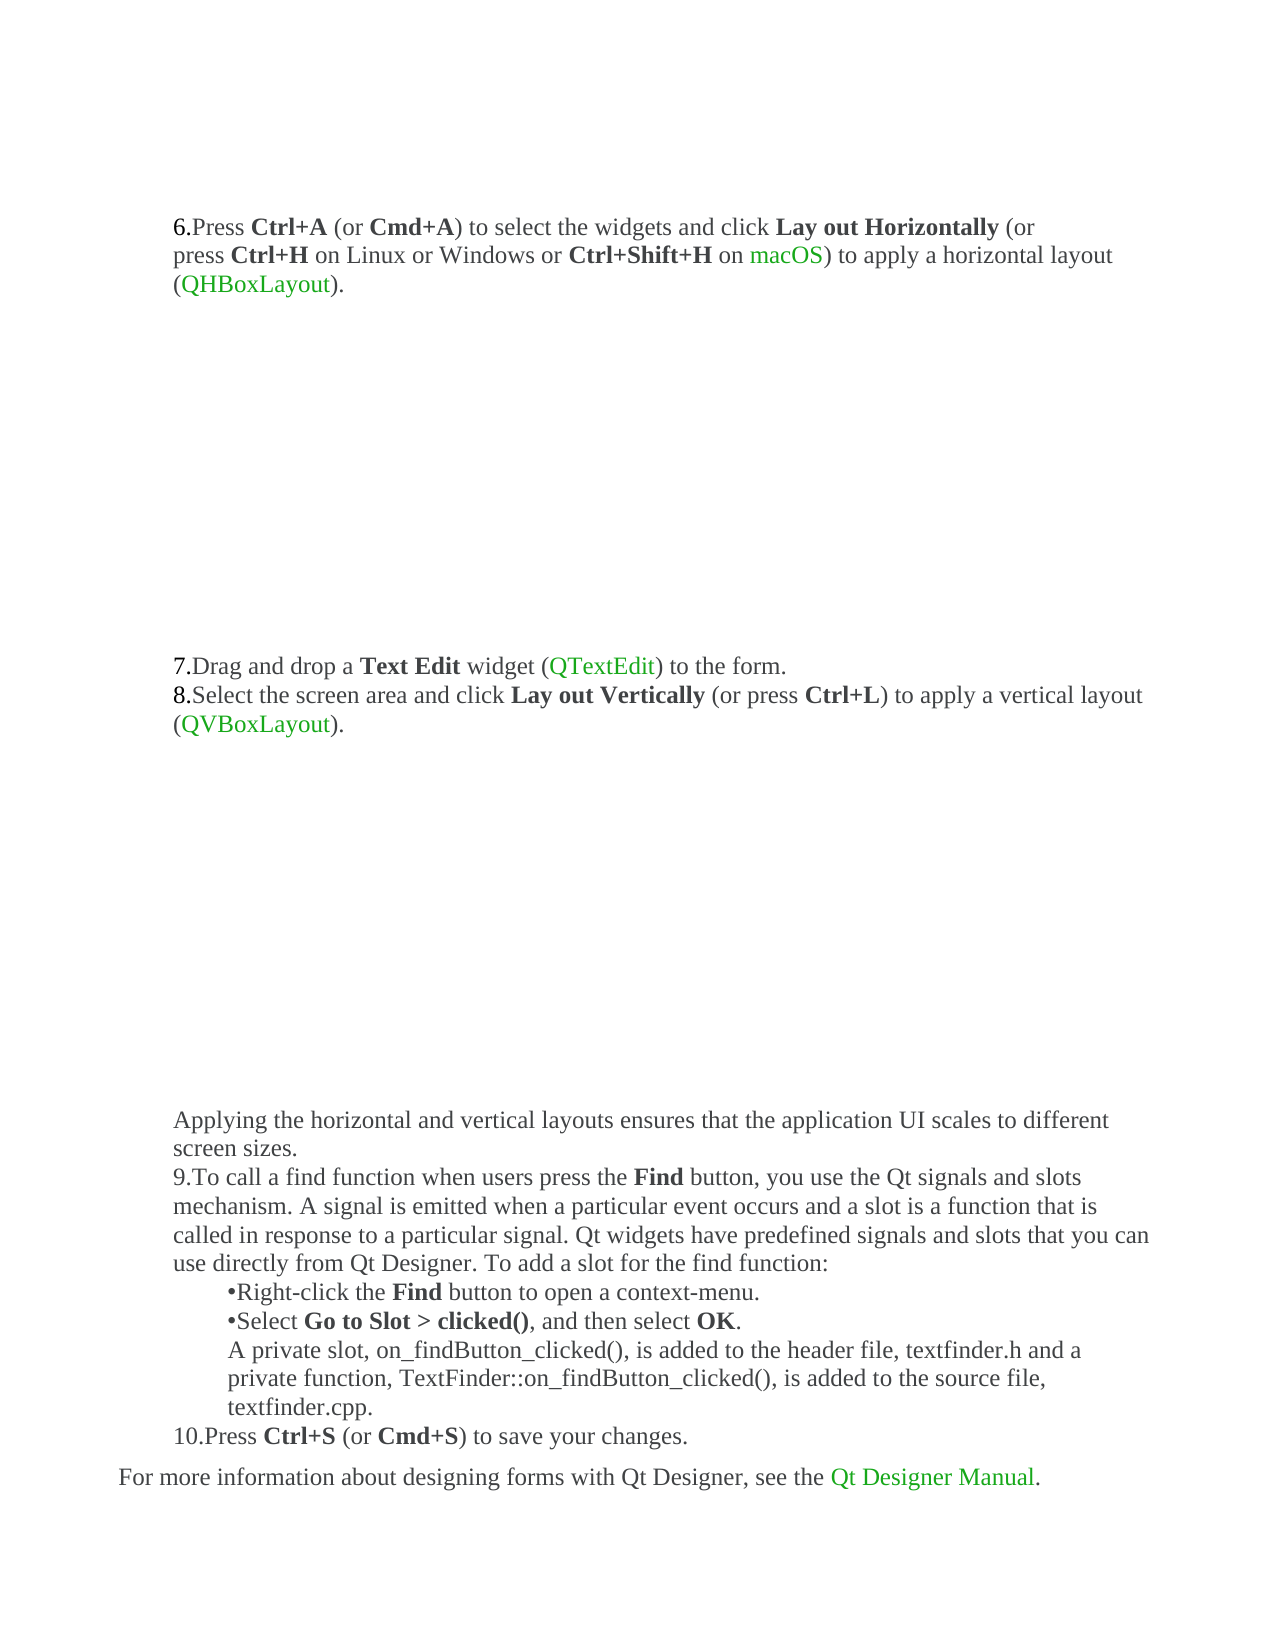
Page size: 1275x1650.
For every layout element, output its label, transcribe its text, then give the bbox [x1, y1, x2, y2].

list Select Go to Slot > clicked(), and then select OK. [165, 1306, 1157, 1335]
list Applying the horizontal and vertical layouts ensures that the application UI scales to different screen sizes. [142, 1105, 1157, 1162]
list Press Ctrl+A (or Cmd+A) to select the widgets and click Lay out Horizontally (or press Ctrl+H on Linux or Windows or Ctrl+Shift+H on macOS) to apply a horizontal layout (QHBoxLayout). [142, 212, 1157, 298]
list Press Ctrl+S (or Cmd+S) to save your changes. [142, 1421, 1157, 1450]
text For more information about designing forms with Qt Designer, see the Qt Designer Manual. [118, 1462, 1157, 1491]
list A private slot, on_findButton_clicked(), is added to the header file, textfinder.h and a private function, TextFinder::on_findButton_clicked(), is added to the source file, textfinder.cpp. [165, 1335, 1157, 1421]
list Drag and drop a Text Edit widget (QTextEdit) to the form. [142, 651, 1157, 680]
list To call a find function when users press the Find button, you use the Qt signals and slots mechanism. A signal is emitted when a particular event occurs and a slot is a function that is called in response to a particular signal. Qt widgets have predefined signals and slots that you can use directly from Qt Designer. To add a slot for the find function: [142, 1162, 1157, 1277]
list Right-click the Find button to open a context-menu. [165, 1277, 1157, 1306]
list Select the screen area and click Lay out Vertically (or press Ctrl+L) to apply a vertical layout (QVBoxLayout). [142, 680, 1157, 737]
